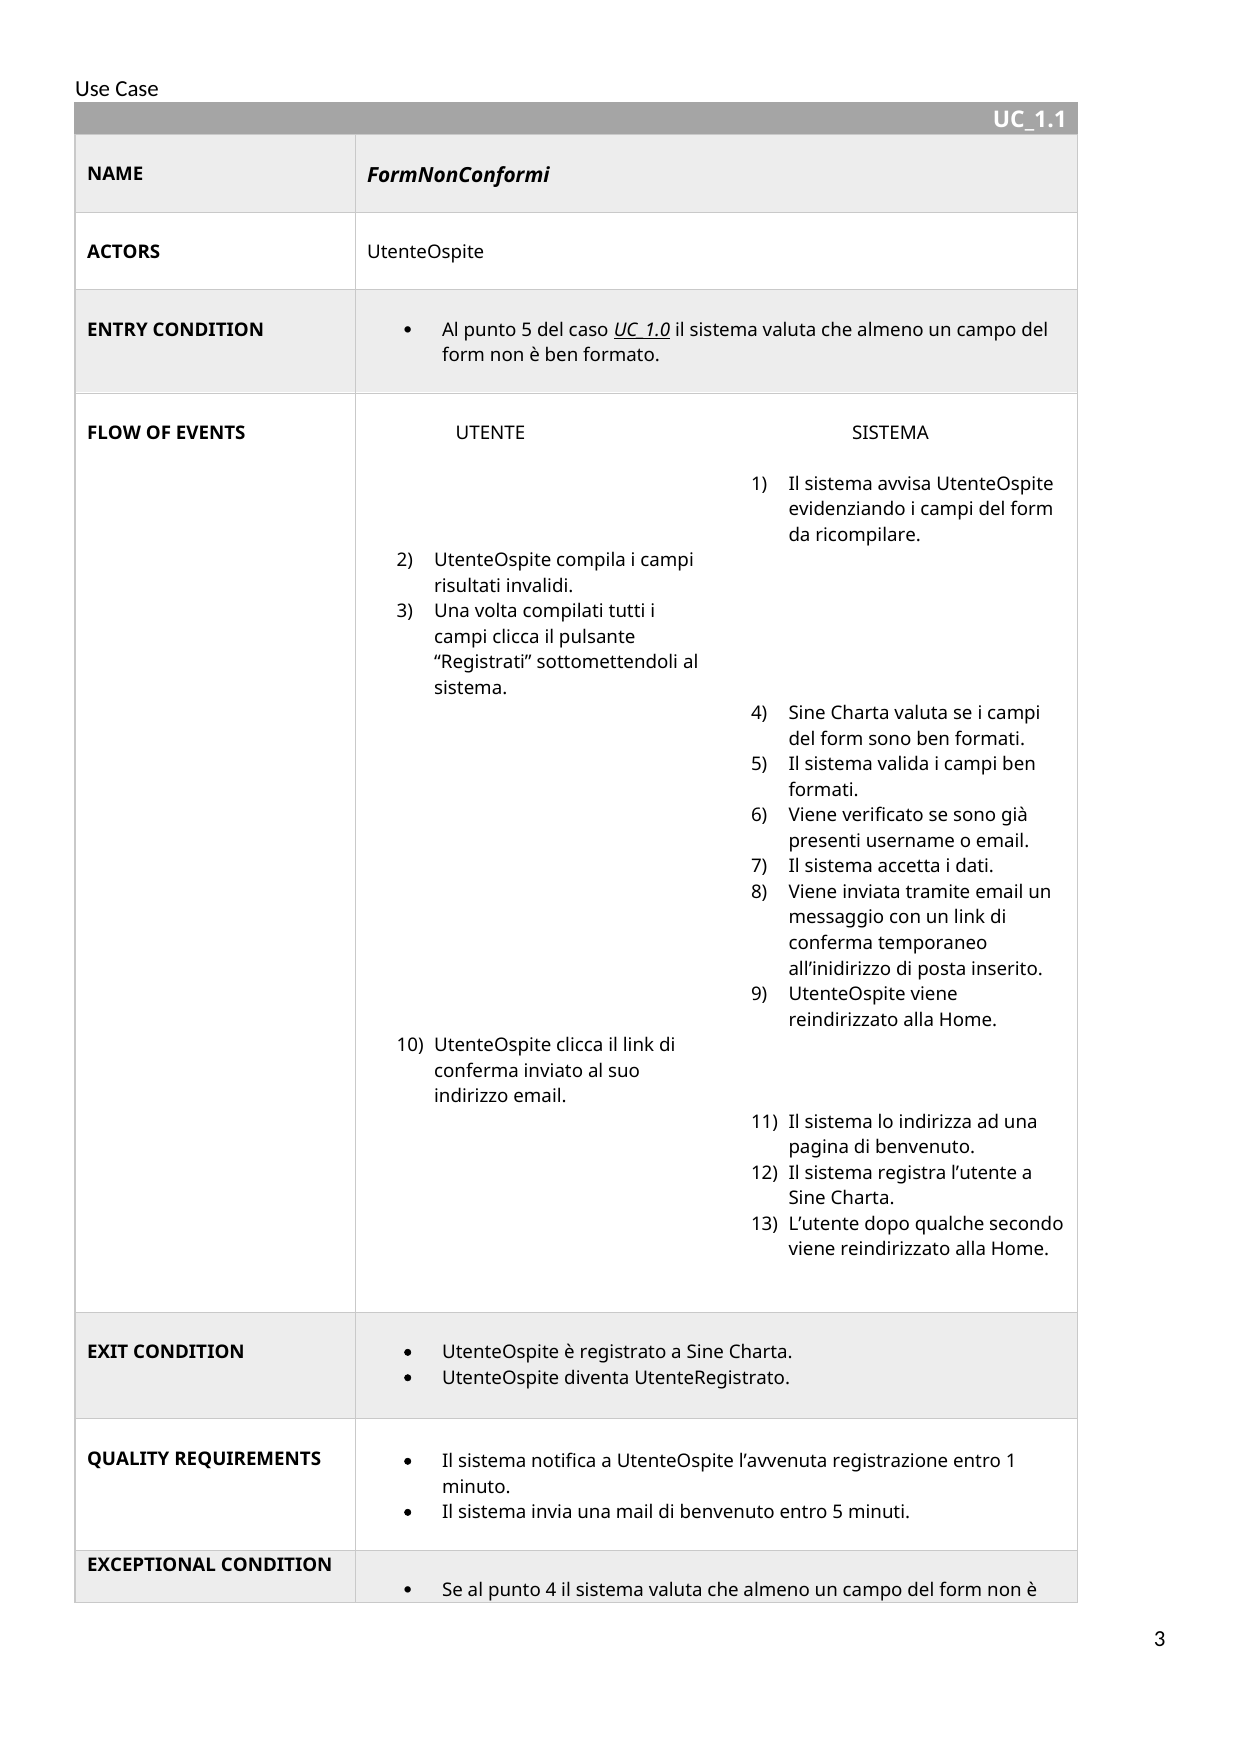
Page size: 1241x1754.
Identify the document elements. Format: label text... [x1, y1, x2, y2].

table_cell UtenteOspite [356, 213, 1077, 289]
table_cell EXCEPTIONAL CONDITION [76, 1551, 355, 1602]
table_header UC_1.1 [356, 103, 1077, 134]
table_cell Il sistema notifica a UtenteOspite l’avvenuta registrazione entro 1 minuto. Il sistema invia una mail di benvenuto entro 5 minuti. [356, 1419, 1077, 1550]
table_cell ENTRY CONDITION [76, 290, 355, 392]
table_header [76, 103, 355, 134]
table_cell UtenteOspite è registrato a Sine Charta. UtenteOspite diventa UtenteRegistrato. [356, 1313, 1077, 1418]
table_cell Se al punto 4 il sistema valuta che almeno un campo del form non è ben formato si veda UC_1.1. Se al punto 6 il sistema valuta che sono già presenti username o email si veda il caso UC_1.1. Se al punto 10 UtenteOspite clicca sul link scaduto si veda UC_1.2. [356, 1551, 1077, 1602]
table_cell UTENTE SISTEMA Il sistema avvisa UtenteOspite evidenziando i campi del form da ricompilare. UtenteOspite compila i campi risultati invalidi. Una volta compilati tutti i campi clicca il pulsante “Registrati” sottomettendoli al sistema. Sine Charta valuta se i campi del form sono ben formati. Il sistema valida i campi ben formati. Viene verificato se sono già presenti username o email. Il sistema accetta i dati. Viene inviata tramite email un messaggio con un link di conferma temporaneo all’inidirizzo di posta inserito. UtenteOspite viene reindirizzato alla Home. UtenteOspite clicca il link di conferma inviato al suo indirizzo email. Il sistema lo indirizza ad una pagina di benvenuto. Il sistema registra l’utente a Sine Charta. L’utente dopo qualche secondo viene reindirizzato alla Home. [356, 394, 1077, 1312]
table_cell QUALITY REQUIREMENTS [76, 1419, 355, 1550]
table_cell FormNonConformi [356, 135, 1077, 212]
table_cell ACTORS [76, 213, 355, 289]
table_cell Al punto 5 del caso UC_1.0 il sistema valuta che almeno un campo del form non è ben formato. [356, 290, 1077, 392]
table_cell FLOW OF EVENTS [76, 394, 355, 1312]
table_cell EXIT CONDITION [76, 1313, 355, 1418]
table_cell NAME [76, 135, 355, 212]
